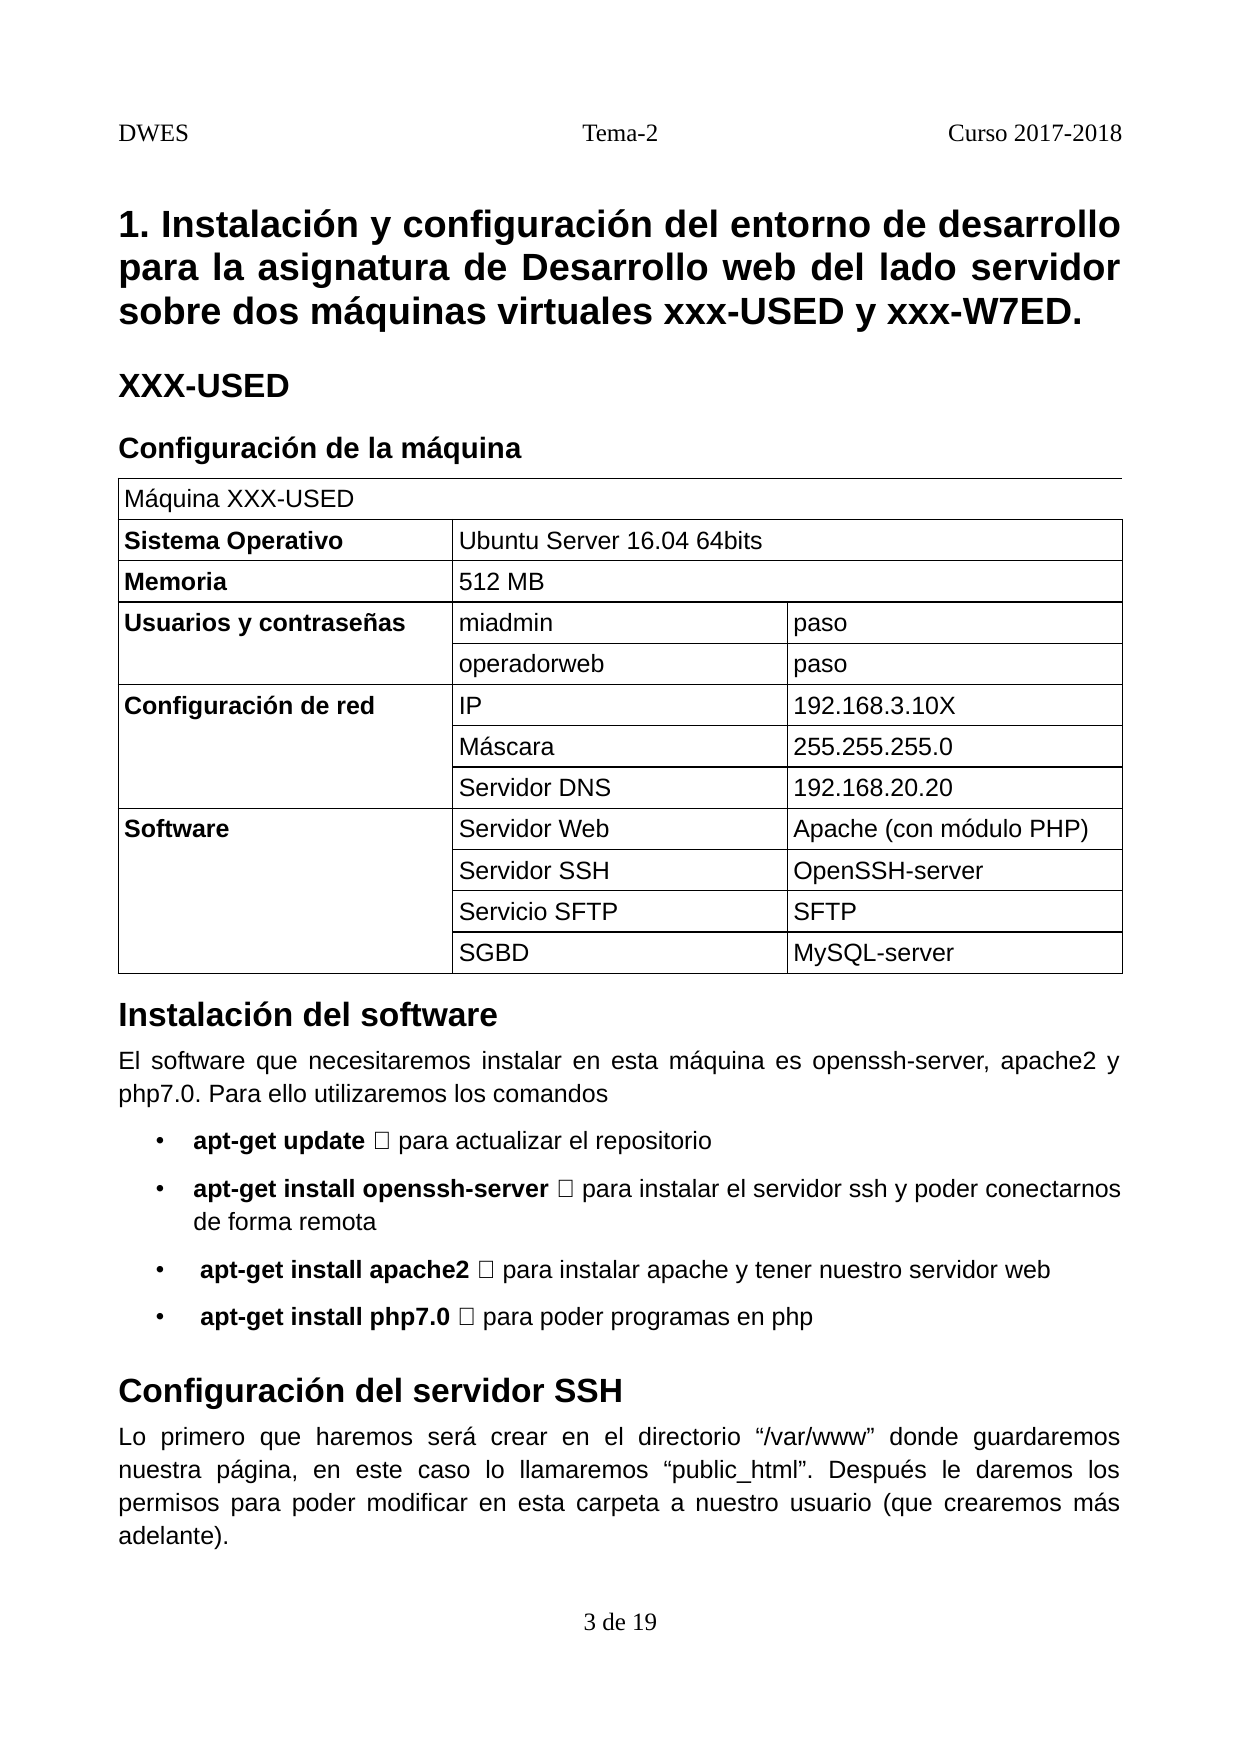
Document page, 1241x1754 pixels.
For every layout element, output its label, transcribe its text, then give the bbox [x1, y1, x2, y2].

table_cell OpenSSH-server [788, 850, 1122, 890]
table_cell Apache (con módulo PHP) [788, 809, 1122, 849]
table_cell Máscara [453, 726, 787, 766]
list apt-get install apache2  para instalar apache y tener nuestro servidor web [156, 1255, 1122, 1283]
table_cell Usuarios y contraseñas [119, 603, 452, 684]
table_header Máquina XXX-USED [119, 479, 1122, 519]
table_cell 192.168.20.20 [788, 768, 1122, 808]
table_cell Sistema Operativo [119, 520, 452, 560]
subtitle Configuración del servidor SSH [118, 1371, 1122, 1409]
table_cell paso [788, 644, 1122, 684]
table_cell Servidor DNS [453, 768, 787, 808]
list apt-get install php7.0  para poder programas en php [156, 1302, 1122, 1331]
table_cell 255.255.255.0 [788, 726, 1122, 766]
text Lo primero que haremos será crear en el directorio “/var/www” donde guardaremos nuestra página, en este caso lo llamaremos “public_html”. Después le daremos los permisos para poder modificar en esta carpeta a nuestro usuario (que crearemos más adelante). [118, 1422, 1122, 1550]
list apt-get update  para actualizar el repositorio [156, 1126, 1122, 1155]
text El software que necesitaremos instalar en esta máquina es openssh-server, apache2 y php7.0. Para ello utilizaremos los comandos [118, 1046, 1122, 1107]
table_cell Servidor Web [453, 809, 787, 849]
subtitle Configuración de la máquina [118, 431, 1122, 465]
list apt-get install openssh-server  para instalar el servidor ssh y poder conectarnos de forma remota [156, 1174, 1122, 1236]
subtitle 1. Instalación y configuración del entorno de desarrollo para la asignatura de Desarrollo web del lado servidor sobre dos máquinas virtuales xxx-USED y xxx-W7ED. [118, 201, 1122, 332]
table_cell SFTP [788, 891, 1122, 931]
table_cell miadmin [453, 603, 787, 643]
subtitle Instalación del software [118, 994, 1122, 1033]
table_cell 192.168.3.10X [788, 685, 1122, 725]
table_cell Software [119, 809, 452, 973]
subtitle XXX-USED [118, 366, 1122, 404]
table_cell 512 MB [453, 561, 1122, 601]
table_cell Memoria [119, 561, 452, 601]
table_cell Ubuntu Server 16.04 64bits [453, 520, 1122, 560]
table_cell MySQL-server [788, 933, 1122, 973]
table_cell IP [453, 685, 787, 725]
table_cell Configuración de red [119, 685, 452, 808]
table_cell operadorweb [453, 644, 787, 684]
table_cell SGBD [453, 933, 787, 973]
table_cell Servidor SSH [453, 850, 787, 890]
table_cell paso [788, 603, 1122, 643]
table_cell Servicio SFTP [453, 891, 787, 931]
